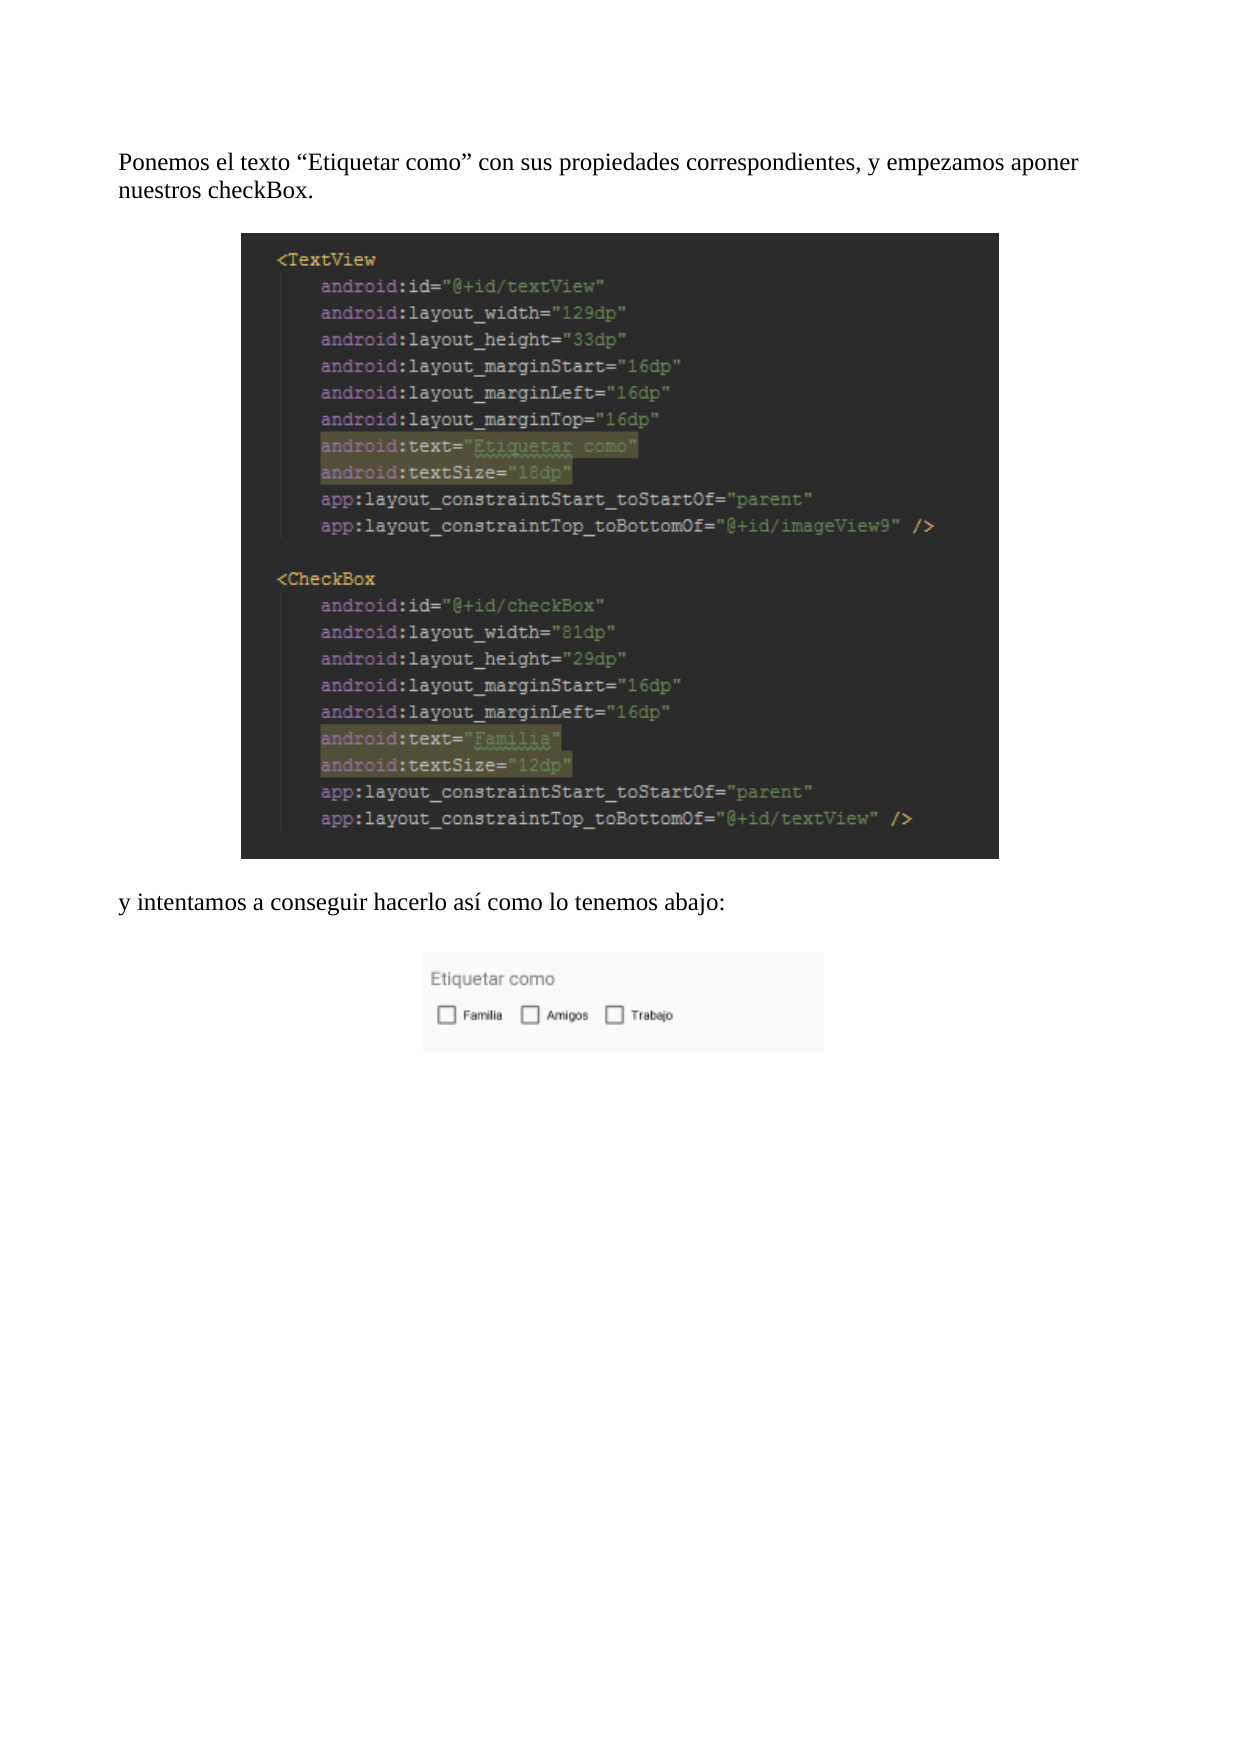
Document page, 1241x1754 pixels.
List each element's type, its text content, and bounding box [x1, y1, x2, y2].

text y intentamos a conseguir hacerlo así como lo tenemos abajo: [118, 887, 1122, 916]
picture [241, 233, 999, 859]
text Ponemos el texto “Etiquetar como” con sus propiedades correspondientes, y empezamos aponer nuestros checkBox. [118, 147, 1122, 204]
picture [422, 952, 824, 1052]
